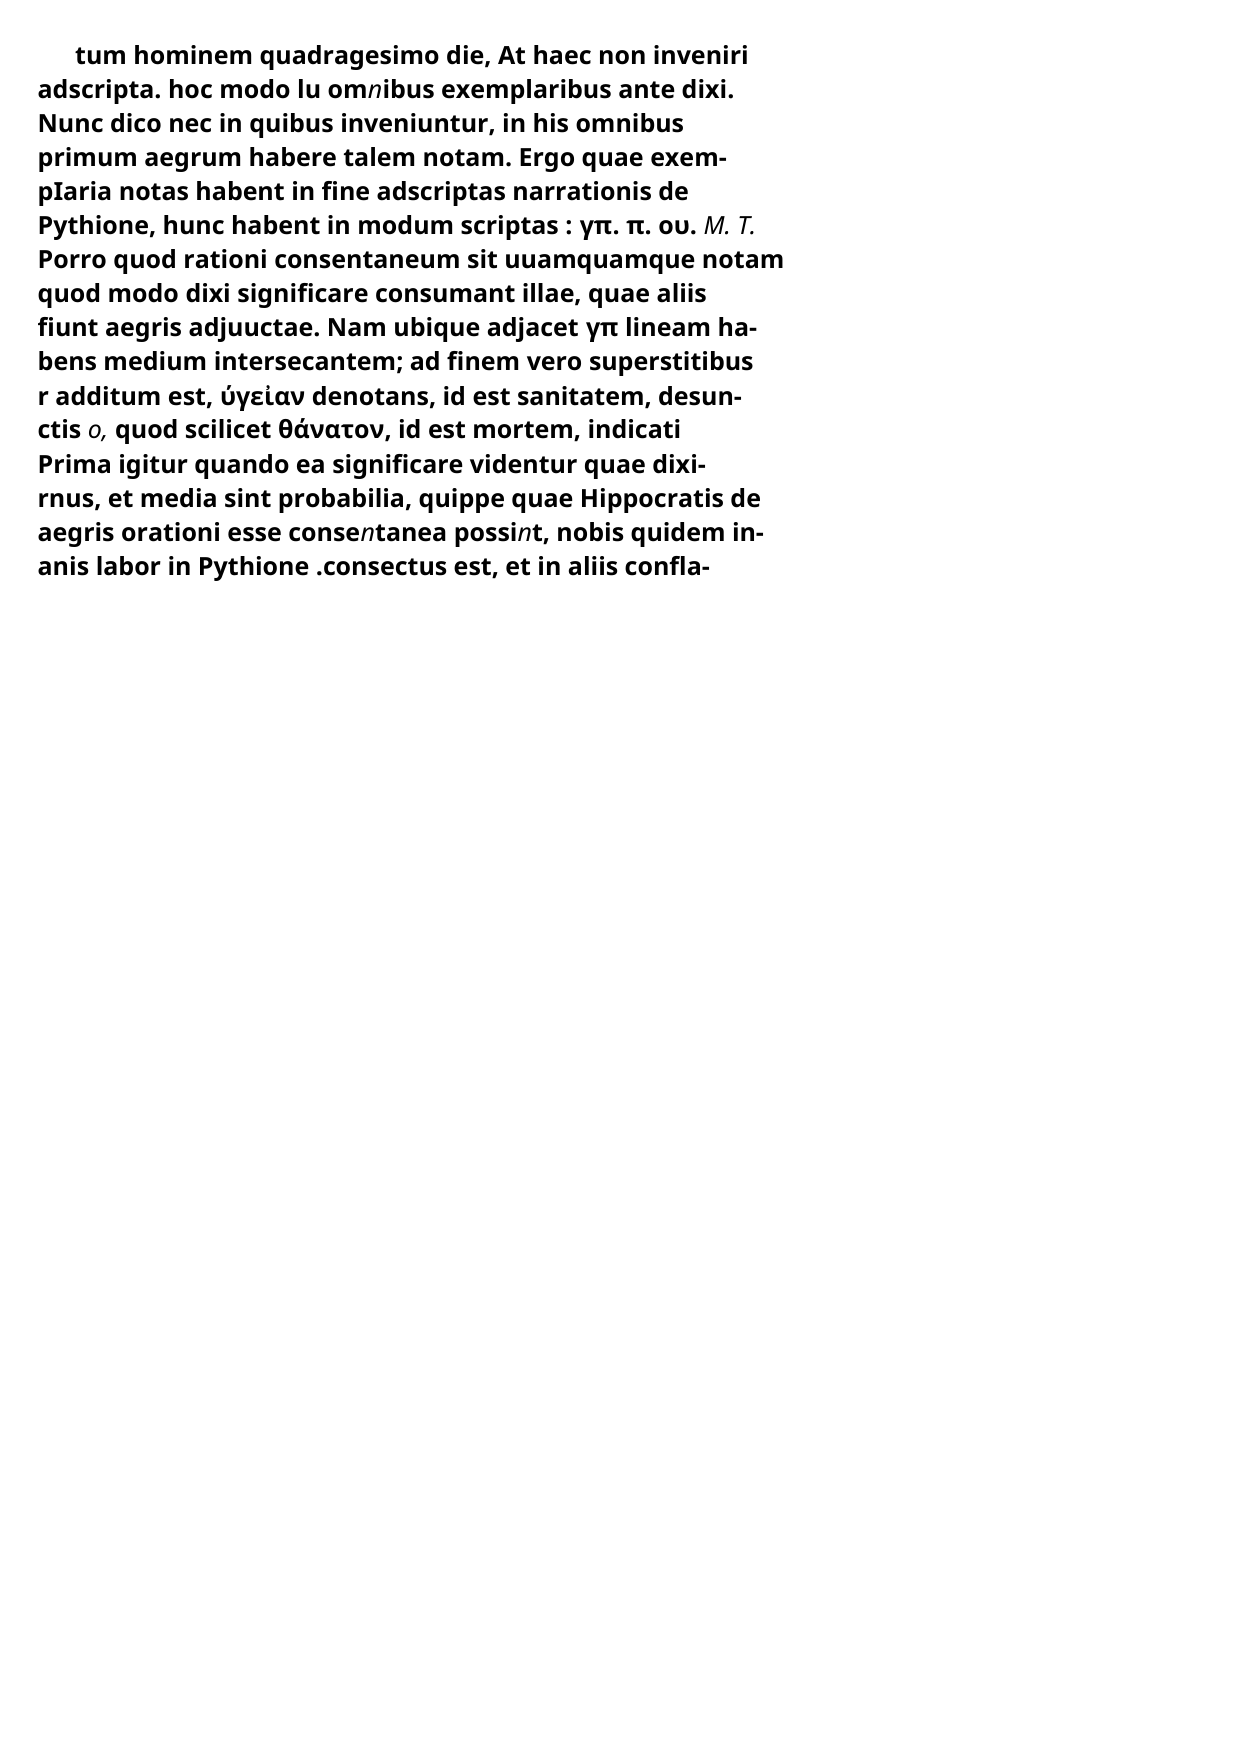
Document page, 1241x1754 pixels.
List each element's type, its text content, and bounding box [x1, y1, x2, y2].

text tum hominem quadragesimo die, At haec non inveniri adscripta. hoc modo lu omnibus exemplaribus ante dixi. Nunc dico nec in quibus inveniuntur, in his omnibus primum aegrum habere talem notam. Ergo quae exem- pIaria notas habent in fine adscriptas narrationis de Pythione, hunc habent in modum scriptas : γπ. π. ου. M. T. Porro quod rationi consentaneum sit uuamquamque notam quod modo dixi significare consumant illae, quae aliis fiunt aegris adjuuctae. Nam ubique adjacet γπ lineam ha- bens medium intersecantem; ad finem vero superstitibus r additum est, ύγεἰαν denotans, id est sanitatem, desun- ctis o, quod scilicet θάνατον, id est mortem, indicati Prima igitur quando ea significare videntur quae dixi- rnus, et media sint probabilia, quippe quae Hippocratis de aegris orationi esse consentanea possint, nobis quidem in- anis labor in Pythione .consectus est, et in aliis confla- [37, 37, 1203, 582]
